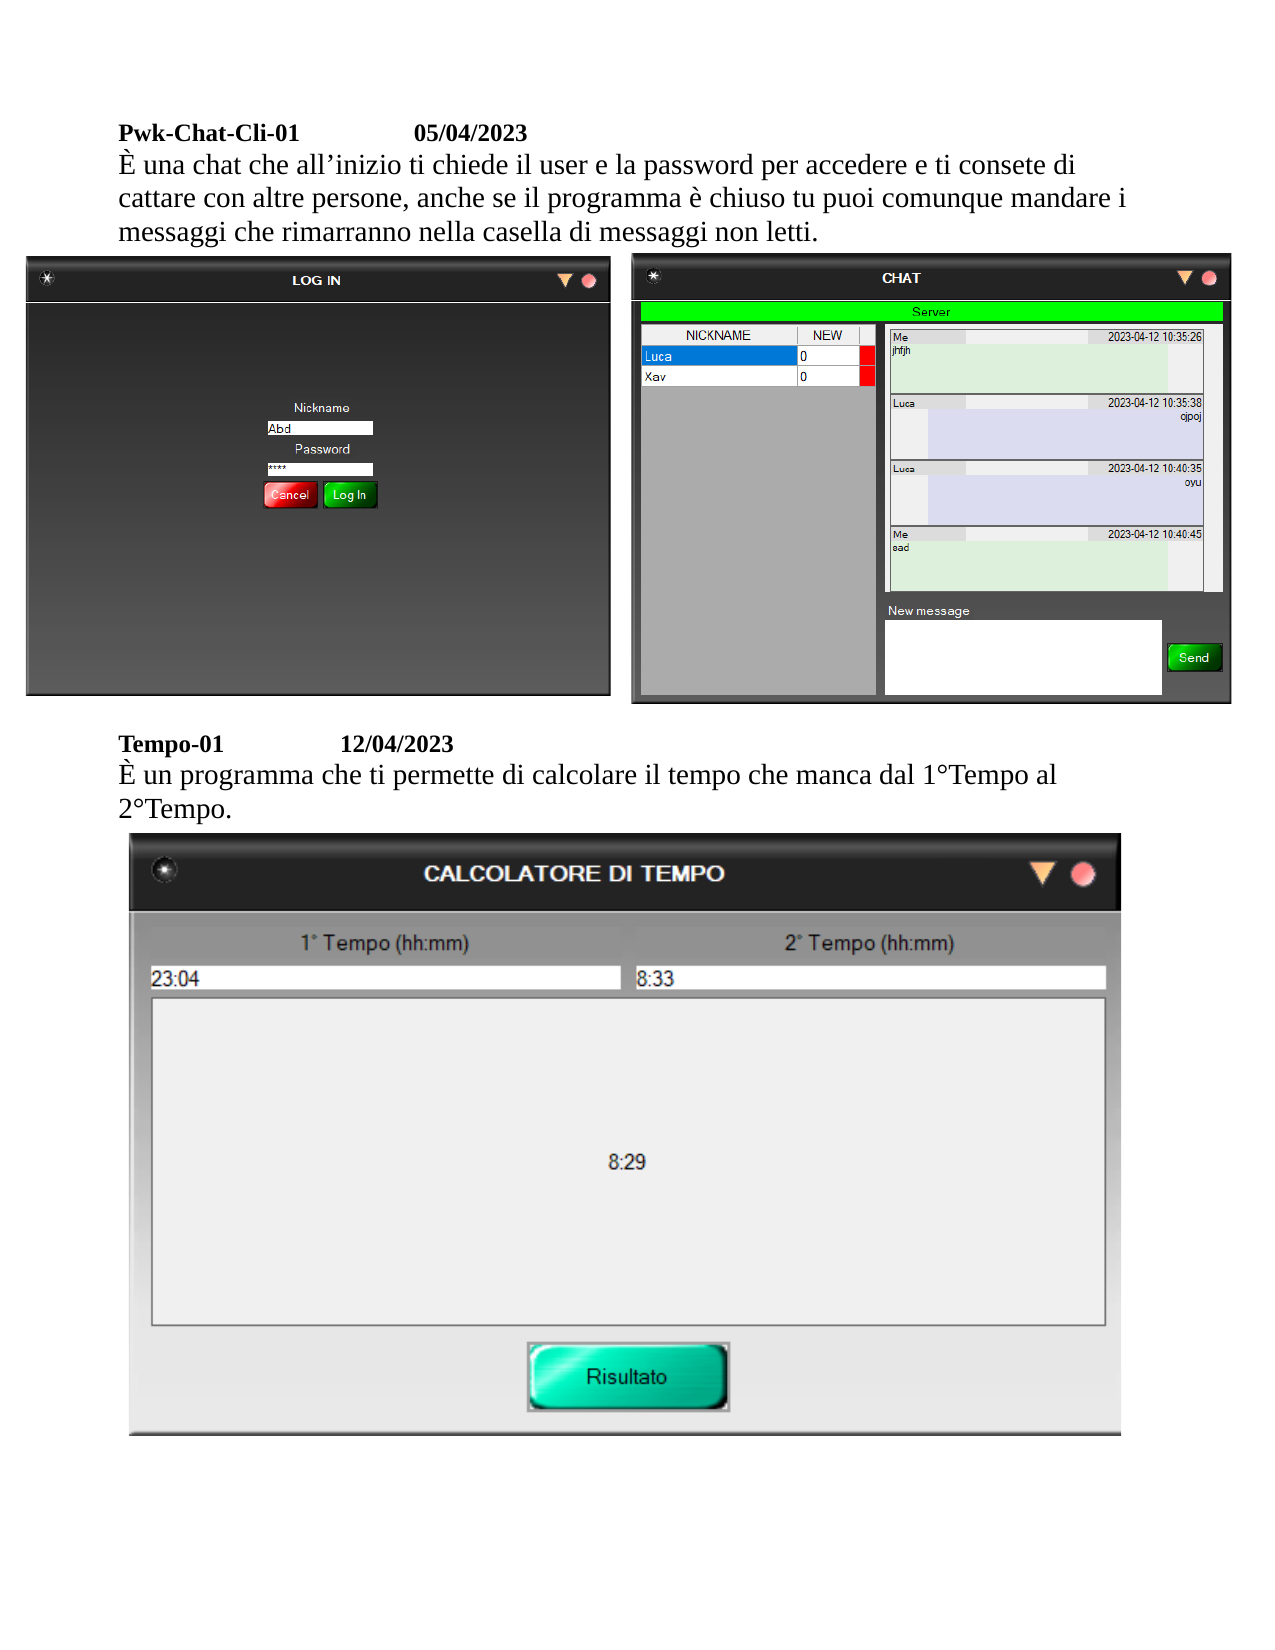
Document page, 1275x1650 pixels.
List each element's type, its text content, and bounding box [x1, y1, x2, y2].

text Pwk-Chat-Cli-01 05/04/2023 [118, 118, 1157, 147]
text È una chat che all’inizio ti chiede il user e la password per accedere e ti consete di cattare con altre persone, anche se il programma è chiuso tu puoi comunque mandare i messaggi che rimarranno nella casella di messaggi non letti. [118, 147, 1157, 247]
picture [631, 253, 1232, 704]
picture [25, 256, 611, 696]
text È un programma che ti permette di calcolare il tempo che manca dal 1°Tempo al 2°Tempo. [118, 757, 1157, 824]
picture [128, 833, 1122, 1436]
text Tempo-01 12/04/2023 [118, 729, 1157, 757]
